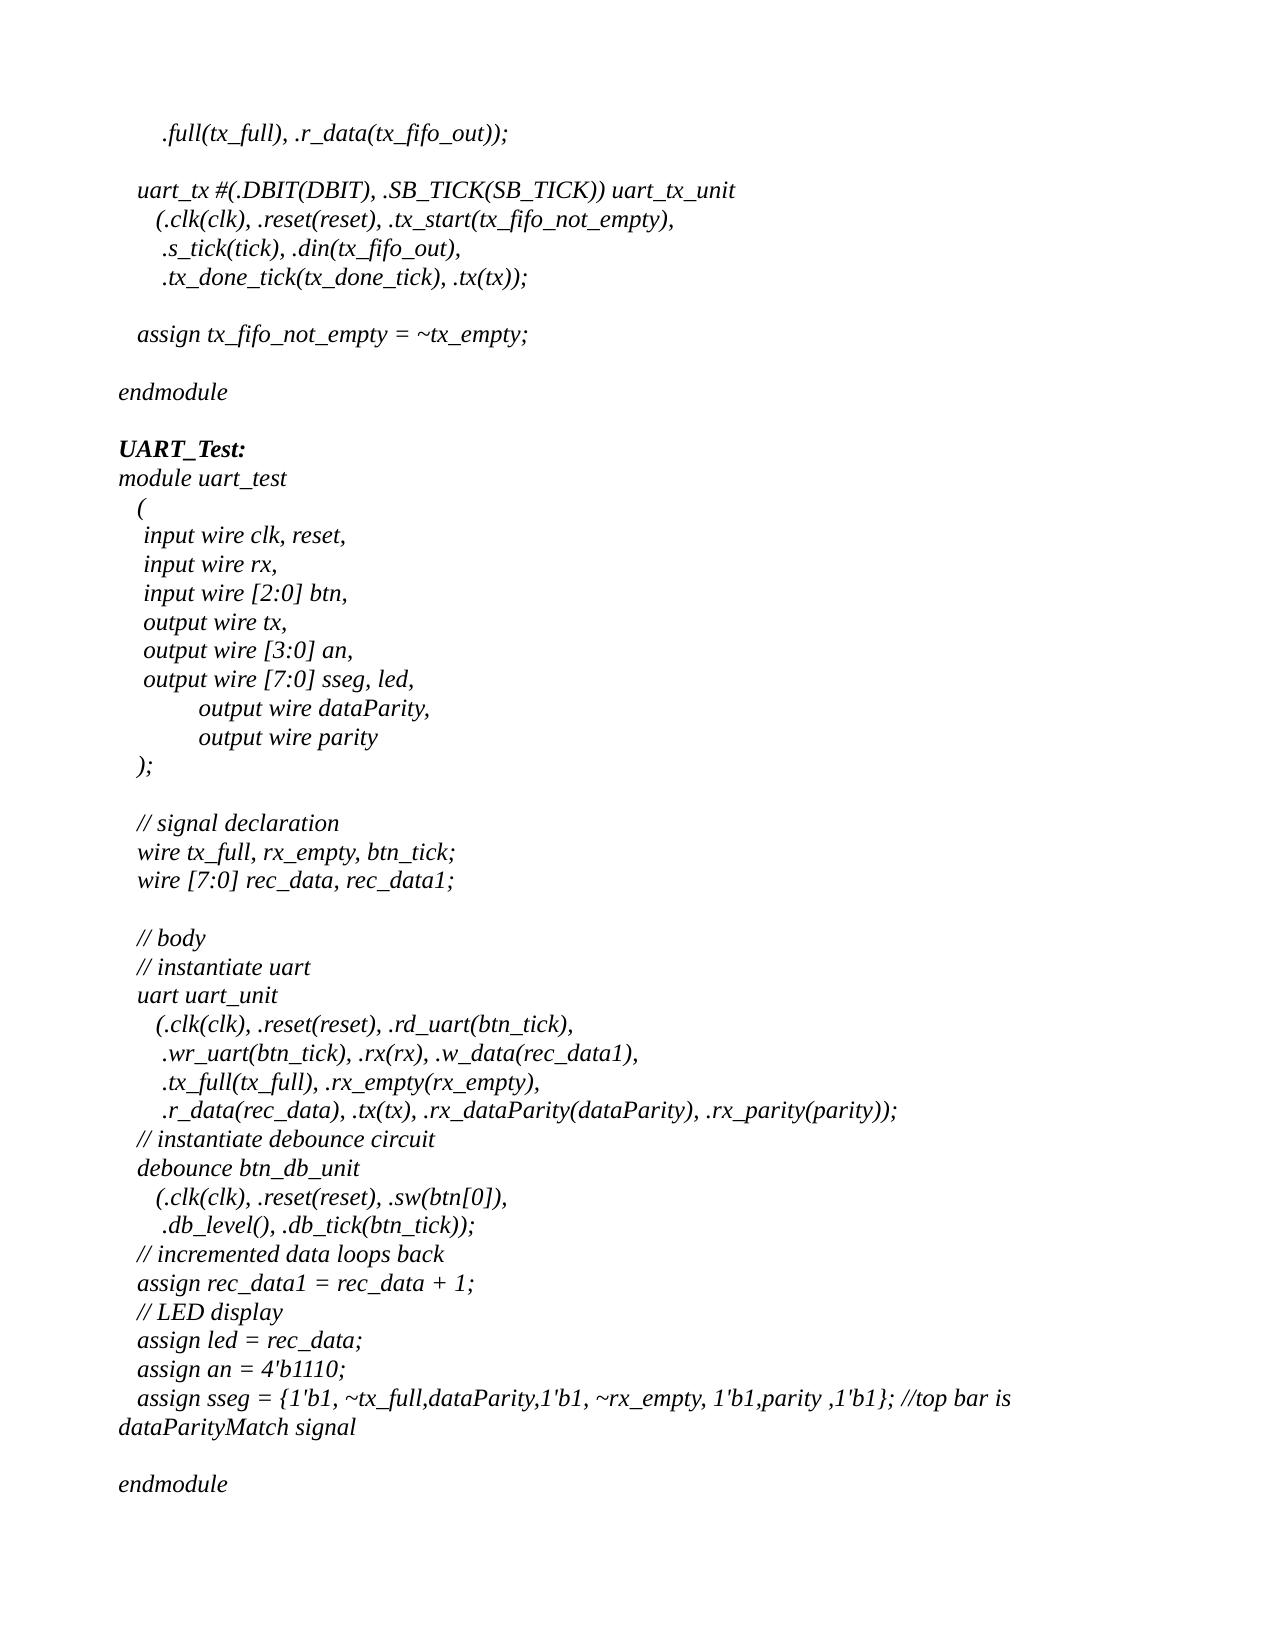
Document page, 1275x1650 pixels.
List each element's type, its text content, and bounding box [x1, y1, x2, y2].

text .wr_uart(btn_tick), .rx(rx), .w_data(rec_data1), [118, 1038, 1157, 1067]
text endmodule [118, 377, 1157, 406]
text uart_tx #(.DBIT(DBIT), .SB_TICK(SB_TICK)) uart_tx_unit [118, 176, 1157, 204]
text wire [7:0] rec_data, rec_data1; [118, 866, 1157, 894]
text // body [118, 923, 1157, 952]
text input wire [2:0] btn, [118, 578, 1157, 607]
text output wire parity [118, 722, 1157, 751]
text // instantiate uart [118, 952, 1157, 981]
text output wire dataParity, [118, 693, 1157, 722]
text assign an = 4'b1110; [118, 1354, 1157, 1383]
text (.clk(clk), .reset(reset), .tx_start(tx_fifo_not_empty), [118, 204, 1157, 233]
text debounce btn_db_unit [118, 1153, 1157, 1182]
text // incremented data loops back [118, 1239, 1157, 1268]
text assign sseg = {1'b1, ~tx_full,dataParity,1'b1, ~rx_empty, 1'b1,parity ,1'b1}; //top bar is dataParityMatch signal [118, 1383, 1157, 1441]
text // signal declaration [118, 808, 1157, 837]
text assign led = rec_data; [118, 1326, 1157, 1354]
text (.clk(clk), .reset(reset), .rd_uart(btn_tick), [118, 1009, 1157, 1038]
text ); [118, 751, 1157, 779]
text output wire tx, [118, 607, 1157, 636]
text endmodule [118, 1469, 1157, 1498]
text ( [118, 492, 1157, 521]
text uart uart_unit [118, 981, 1157, 1009]
text // instantiate debounce circuit [118, 1124, 1157, 1153]
text output wire [3:0] an, [118, 636, 1157, 664]
text input wire rx, [118, 549, 1157, 578]
text .r_data(rec_data), .tx(tx), .rx_dataParity(dataParity), .rx_parity(parity)); [118, 1096, 1157, 1124]
text // LED display [118, 1297, 1157, 1326]
text .s_tick(tick), .din(tx_fifo_out), [118, 233, 1157, 262]
text .tx_full(tx_full), .rx_empty(rx_empty), [118, 1067, 1157, 1096]
text UART_Test: [118, 434, 1157, 463]
text assign rec_data1 = rec_data + 1; [118, 1268, 1157, 1297]
text input wire clk, reset, [118, 521, 1157, 549]
text module uart_test [118, 463, 1157, 492]
text .db_level(), .db_tick(btn_tick)); [118, 1211, 1157, 1239]
text (.clk(clk), .reset(reset), .sw(btn[0]), [118, 1182, 1157, 1211]
text assign tx_fifo_not_empty = ~tx_empty; [118, 319, 1157, 348]
text output wire [7:0] sseg, led, [118, 664, 1157, 693]
text .full(tx_full), .r_data(tx_fifo_out)); [118, 118, 1157, 147]
text .tx_done_tick(tx_done_tick), .tx(tx)); [118, 262, 1157, 291]
text wire tx_full, rx_empty, btn_tick; [118, 837, 1157, 866]
